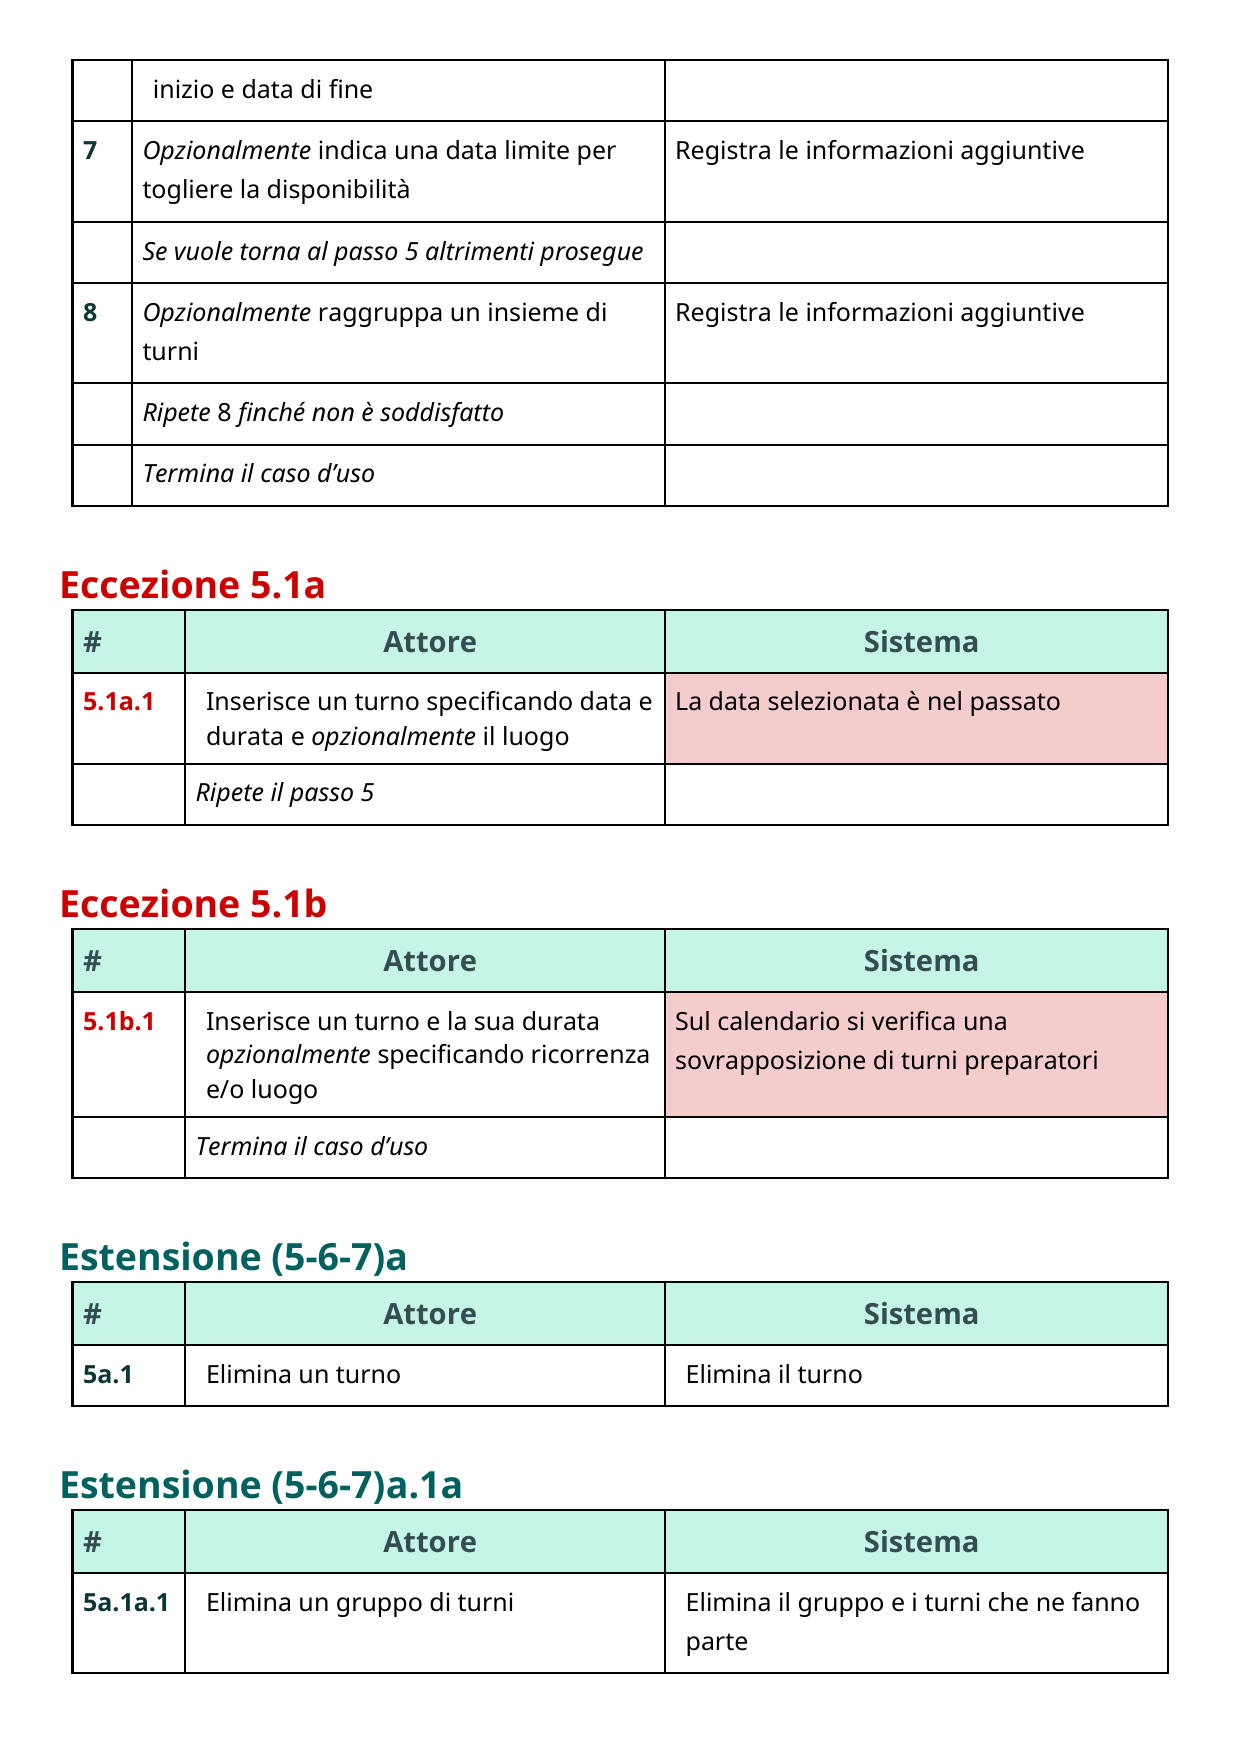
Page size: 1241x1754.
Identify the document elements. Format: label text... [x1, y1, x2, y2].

table_cell 5a.1 [74, 1346, 184, 1405]
table_cell 7 [74, 122, 131, 221]
table_cell [666, 384, 1167, 443]
table_cell Registra le informazioni aggiuntive [666, 284, 1167, 382]
table_cell Elimina un turno [186, 1346, 664, 1405]
table_cell [74, 384, 131, 443]
subtitle Estensione (5-6-7)a [59, 1230, 1181, 1281]
table_cell Elimina il gruppo e i turni che ne fanno parte [666, 1574, 1167, 1672]
table_cell [74, 1118, 184, 1177]
table_cell 5.1a.1 [74, 674, 184, 763]
table_header Attore [186, 611, 664, 672]
table_cell [74, 765, 184, 824]
table_cell Termina il caso d’uso [186, 1118, 664, 1177]
subtitle Estensione (5-6-7)a.1a [59, 1458, 1181, 1509]
subtitle Eccezione 5.1a [59, 558, 1181, 609]
table_cell 8 [74, 284, 131, 382]
table_header Attore [186, 1283, 664, 1344]
table_cell Inserisce un turno e la sua durata opzionalmente specificando ricorrenza e/o luogo [186, 993, 664, 1116]
table_header Attore [186, 1511, 664, 1572]
table_header Attore [186, 930, 664, 991]
table_cell Ripete 8 finché non è soddisfatto [133, 384, 664, 443]
table_cell [666, 223, 1167, 282]
table_header Sistema [666, 1511, 1167, 1572]
table_cell Inserisce un turno specificando data e durata e opzionalmente il luogo [186, 674, 664, 763]
table_cell [74, 446, 131, 505]
table_cell [74, 61, 131, 120]
table_cell Opzionalmente raggruppa un insieme di turni [133, 284, 664, 382]
table_cell La data selezionata è nel passato [666, 674, 1167, 763]
table_cell Opzionalmente indica una data limite per togliere la disponibilità [133, 122, 664, 221]
table_cell [666, 61, 1167, 120]
table_header Sistema [666, 1283, 1167, 1344]
table_cell [666, 765, 1167, 824]
table_cell inizio e data di fine [133, 61, 664, 120]
table_cell [666, 1118, 1167, 1177]
table_header Sistema [666, 930, 1167, 991]
subtitle Eccezione 5.1b [59, 877, 1181, 928]
table_cell Elimina il turno [666, 1346, 1167, 1405]
table_cell 5.1b.1 [74, 993, 184, 1116]
table_cell Ripete il passo 5 [186, 765, 664, 824]
table_header # [74, 1283, 184, 1344]
table_cell [74, 223, 131, 282]
table_cell Sul calendario si verifica una sovrapposizione di turni preparatori [666, 993, 1167, 1116]
table_cell Elimina un gruppo di turni [186, 1574, 664, 1672]
table_cell 5a.1a.1 [74, 1574, 184, 1672]
table_header # [74, 930, 184, 991]
table_cell Se vuole torna al passo 5 altrimenti prosegue [133, 223, 664, 282]
table_cell Termina il caso d’uso [133, 446, 664, 505]
table_cell Registra le informazioni aggiuntive [666, 122, 1167, 221]
table_header # [74, 1511, 184, 1572]
table_cell [666, 446, 1167, 505]
table_header Sistema [666, 611, 1167, 672]
table_header # [74, 611, 184, 672]
